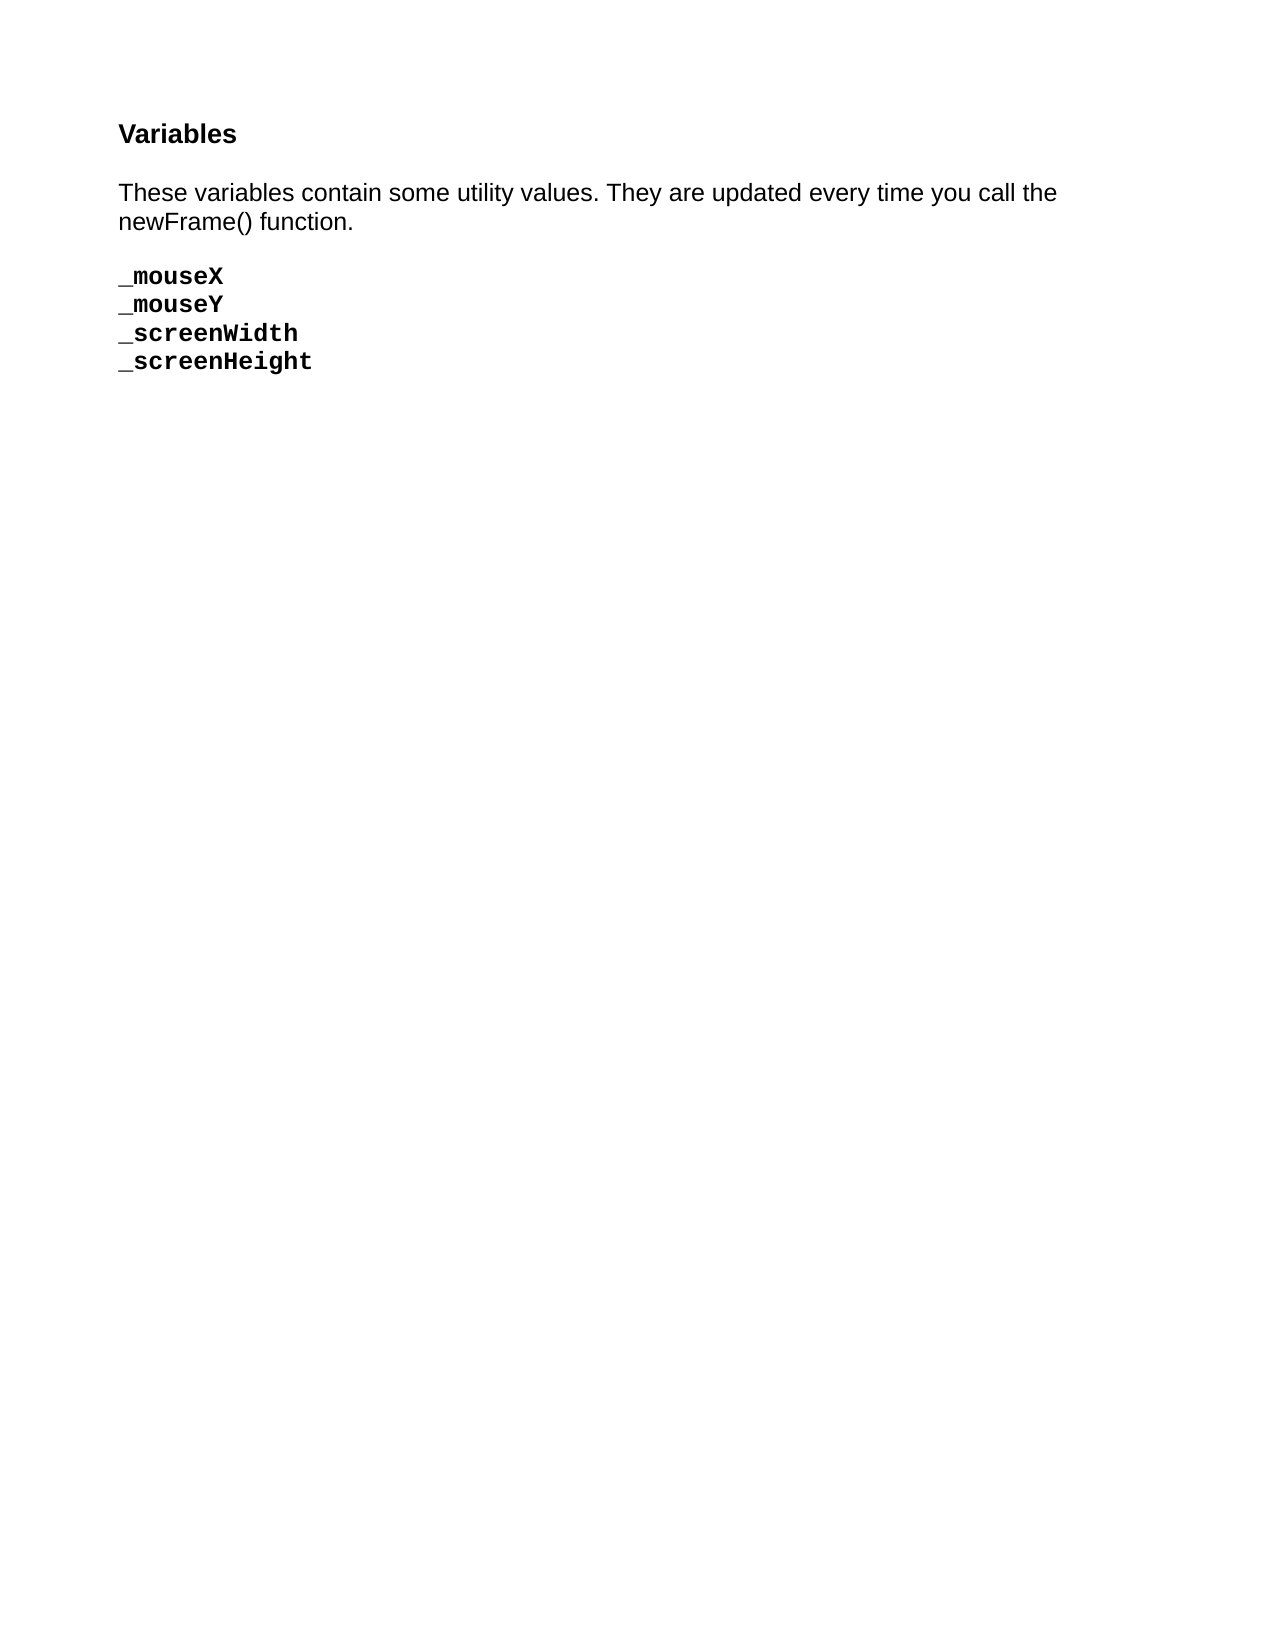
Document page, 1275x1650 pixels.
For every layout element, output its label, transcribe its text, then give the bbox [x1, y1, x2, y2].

text Variables [118, 118, 1157, 149]
text These variables contain some utility values. They are updated every time you call the newFrame() function. [118, 178, 1157, 235]
text _screenHeight [118, 348, 1157, 377]
text _screenWidth [118, 320, 1157, 348]
text _mouseX [118, 263, 1157, 292]
text _mouseY [118, 292, 1157, 320]
